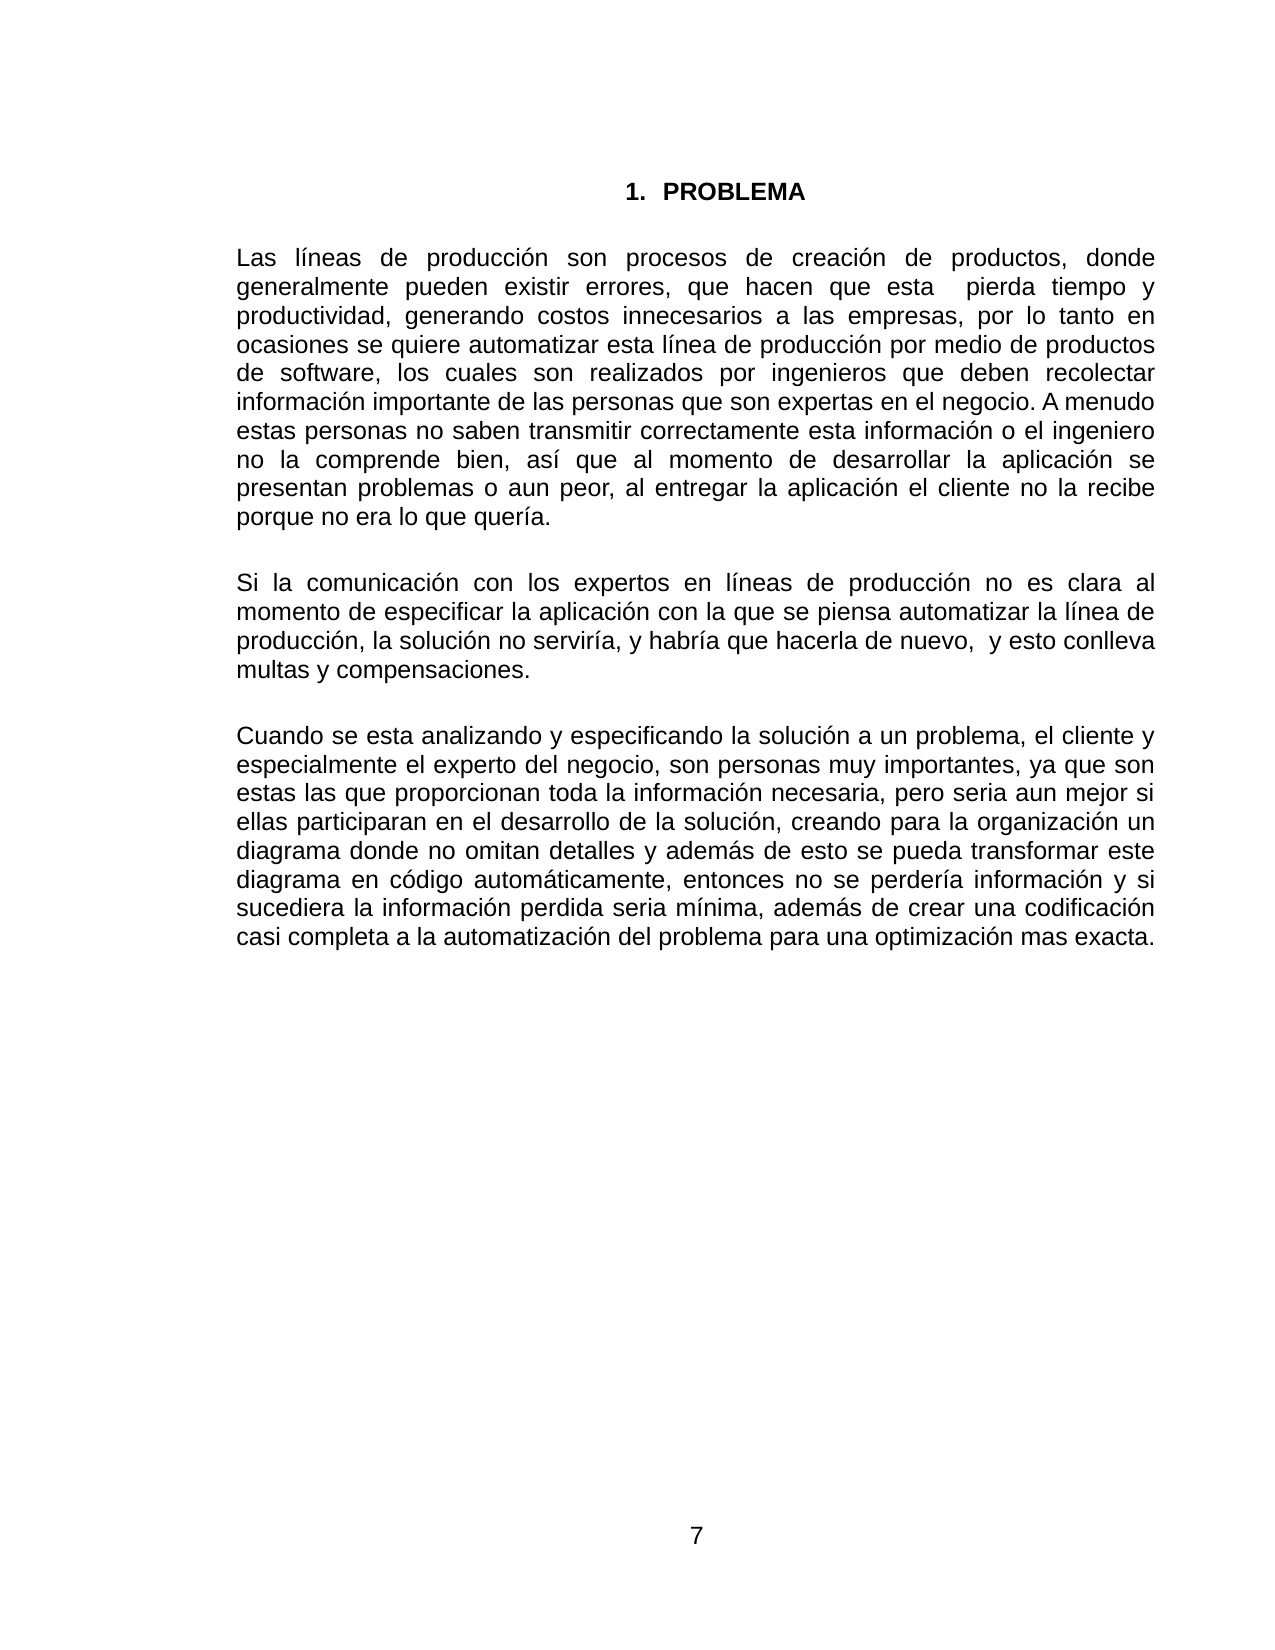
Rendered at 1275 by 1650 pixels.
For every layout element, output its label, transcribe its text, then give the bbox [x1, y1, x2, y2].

text Las líneas de producción son procesos de creación de productos, donde generalmente pueden existir errores, que hacen que esta pierda tiempo y productividad, generando costos innecesarios a las empresas, por lo tanto en ocasiones se quiere automatizar esta línea de producción por medio de productos de software, los cuales son realizados por ingenieros que deben recolectar información importante de las personas que son expertas en el negocio. A menudo estas personas no saben transmitir correctamente esta información o el ingeniero no la comprende bien, así que al momento de desarrollar la aplicación se presentan problemas o aun peor, al entregar la aplicación el cliente no la recibe porque no era lo que quería. [236, 243, 1157, 531]
text Si la comunicación con los expertos en líneas de producción no es clara al momento de especificar la aplicación con la que se piensa automatizar la línea de producción, la solución no serviría, y habría que hacerla de nuevo, y esto conlleva multas y compensaciones. [236, 568, 1157, 683]
text Cuando se esta analizando y especificando la solución a un problema, el cliente y especialmente el experto del negocio, son personas muy importantes, ya que son estas las que proporcionan toda la información necesaria, pero seria aun mejor si ellas participaran en el desarrollo de la solución, creando para la organización un diagrama donde no omitan detalles y además de esto se pueda transformar este diagrama en código automáticamente, entonces no se perdería información y si sucediera la información perdida seria mínima, además de crear una codificación casi completa a la automatización del problema para una optimización mas exacta. [236, 721, 1157, 951]
subtitle PROBLEMA [274, 177, 1157, 206]
